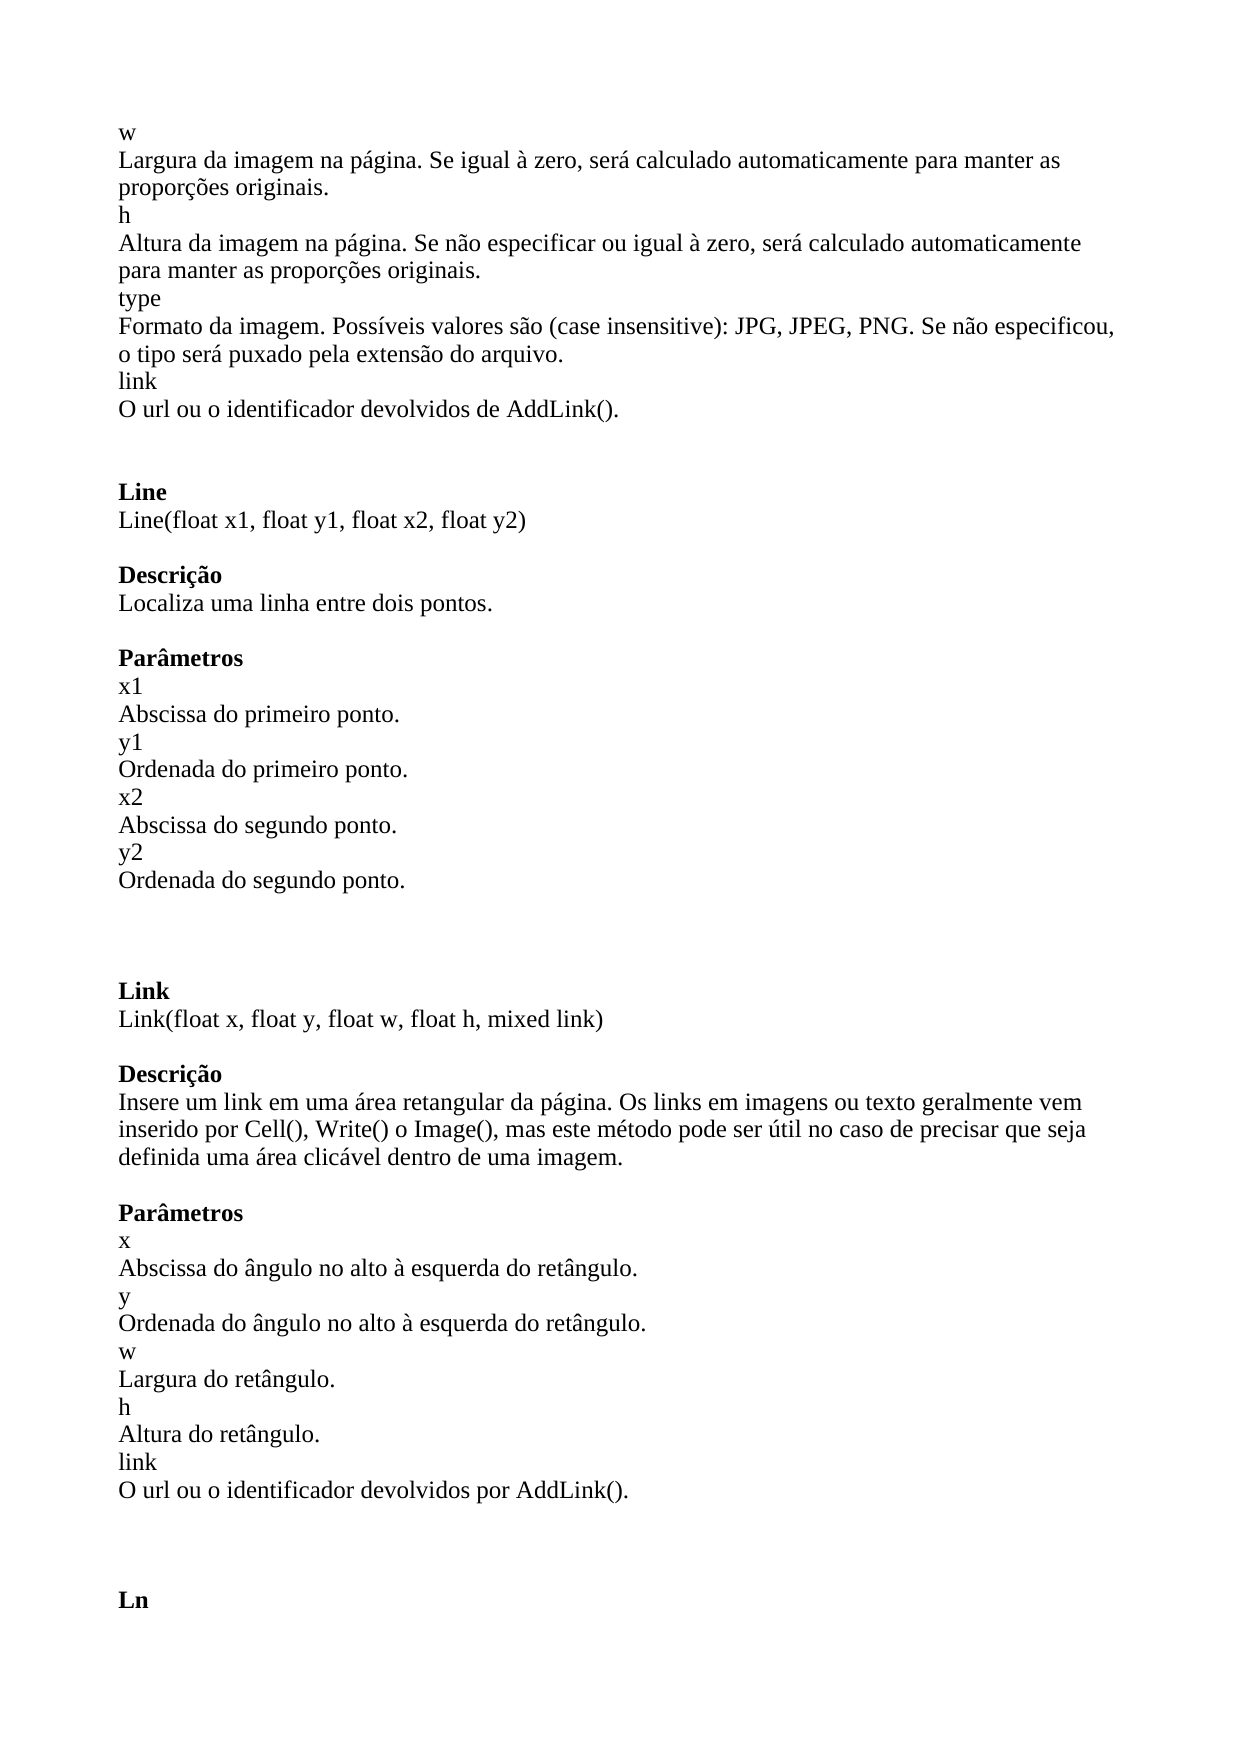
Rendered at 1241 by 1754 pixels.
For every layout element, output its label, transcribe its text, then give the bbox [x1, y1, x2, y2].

text w Largura da imagem na página. Se igual à zero, será calculado automaticamente para manter as proporções originais. h Altura da imagem na página. Se não especificar ou igual à zero, será calculado automaticamente para manter as proporções originais. type Formato da imagem. Possíveis valores são (case insensitive): JPG, JPEG, PNG. Se não especificou, o tipo será puxado pela extensão do arquivo. link O url ou o identificador devolvidos de AddLink(). Line Line(float x1, float y1, float x2, float y2) Descrição Localiza uma linha entre dois pontos. Parâmetros x1 Abscissa do primeiro ponto. y1 Ordenada do primeiro ponto. x2 Abscissa do segundo ponto. y2 Ordenada do segundo ponto. Link Link(float x, float y, float w, float h, mixed link) Descrição Insere um link em uma área retangular da página. Os links em imagens ou texto geralmente vem inserido por Cell(), Write() o Image(), mas este método pode ser útil no caso de precisar que seja definida uma área clicável dentro de uma imagem. Parâmetros x Abscissa do ângulo no alto à esquerda do retângulo. y Ordenada do ângulo no alto à esquerda do retângulo. w Largura do retângulo. h Altura do retângulo. link O url ou o identificador devolvidos por AddLink(). Ln [118, 118, 1122, 1614]
